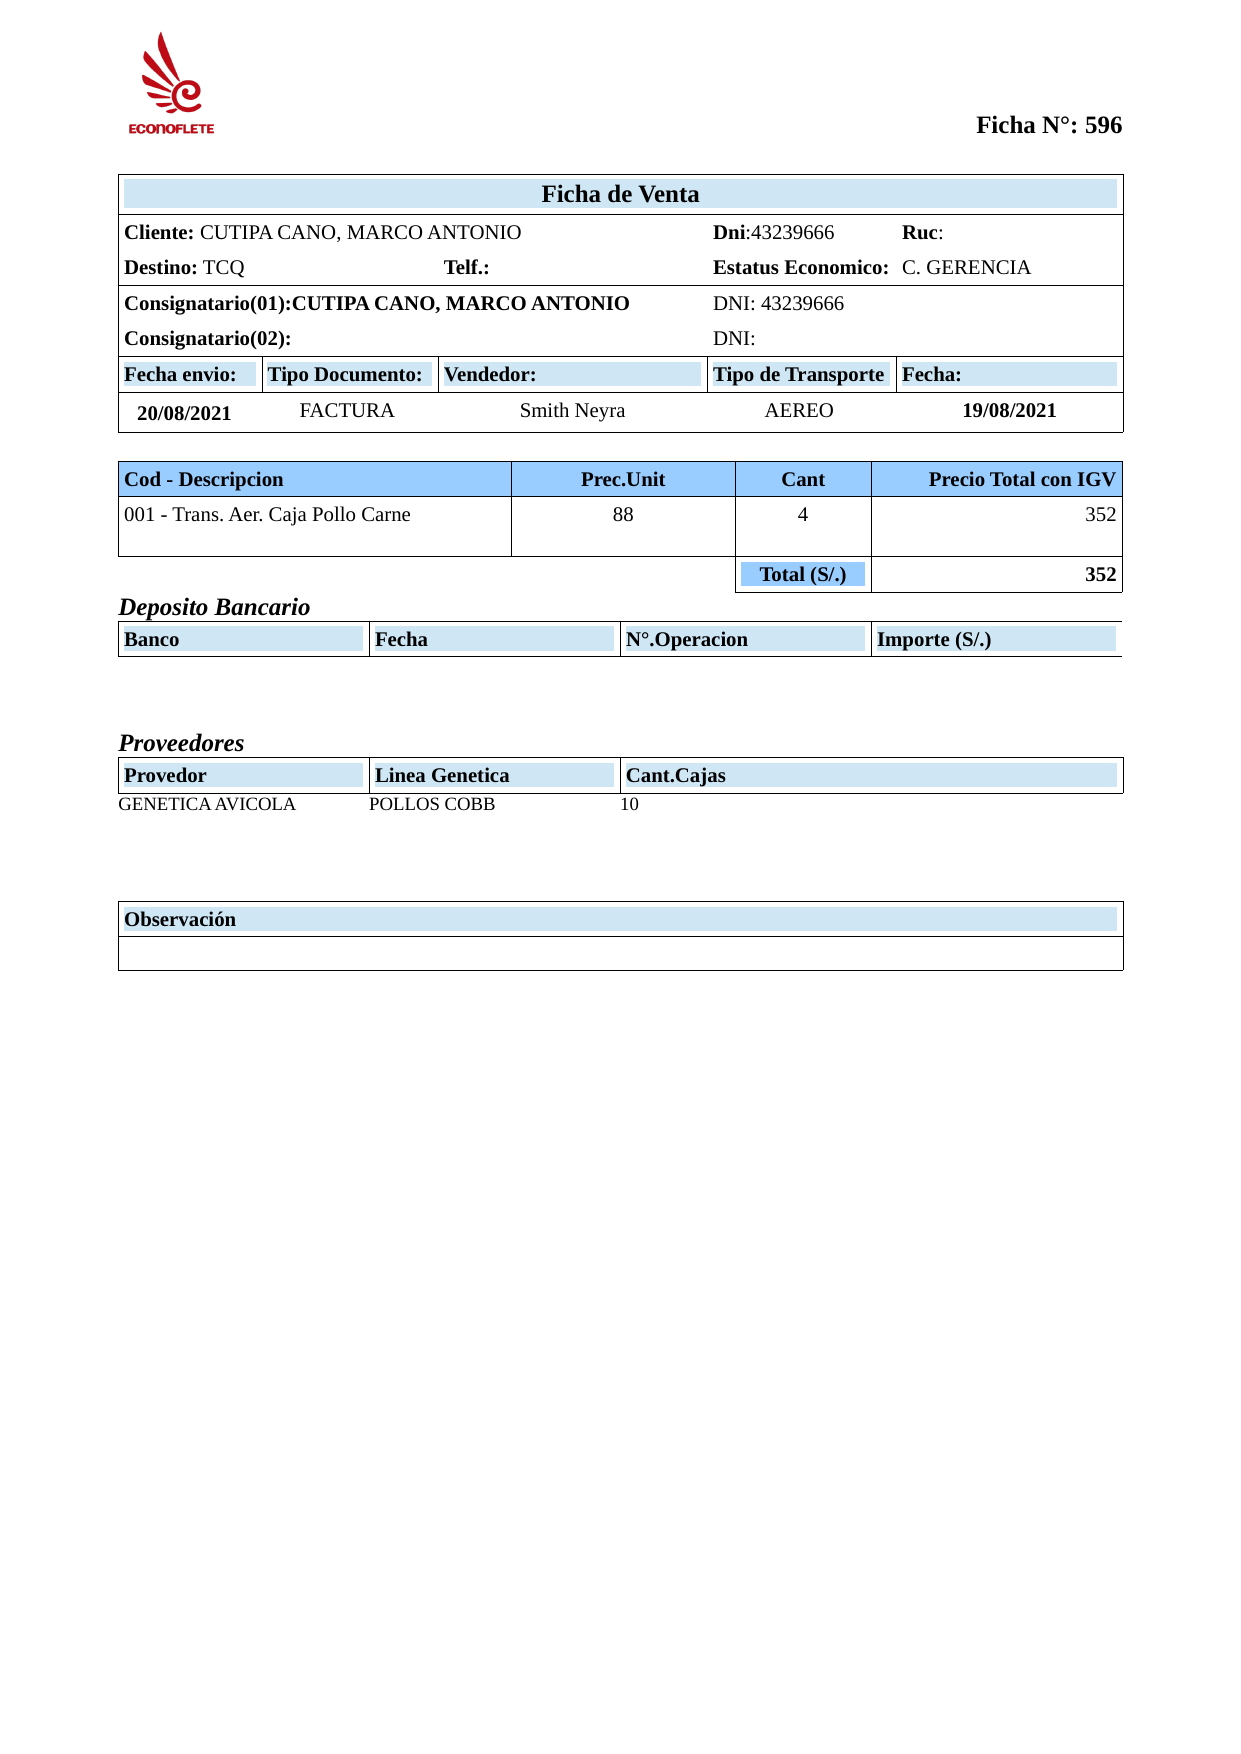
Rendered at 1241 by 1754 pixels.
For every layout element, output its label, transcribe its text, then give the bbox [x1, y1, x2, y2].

text Deposito Bancario [118, 592, 1122, 621]
table_cell Smith Neyra [438, 393, 707, 432]
table_cell 20/08/2021 [119, 393, 262, 432]
table_cell [620, 680, 871, 704]
table_cell 352 [872, 557, 1122, 592]
table_cell [369, 815, 620, 836]
table_cell DNI: [707, 321, 1123, 356]
table_header Cant [736, 462, 871, 496]
table_cell [369, 657, 620, 680]
table_cell [871, 705, 1122, 728]
table_cell Consignatario(02): [119, 321, 707, 356]
table_header N°.Operacion [621, 622, 871, 656]
table_cell Destino: TCQ [119, 249, 438, 285]
table_cell 352 [872, 497, 1122, 556]
table_cell Telf.: [438, 249, 707, 285]
table_header Linea Genetica [370, 758, 620, 793]
table_cell Dni:43239666 [707, 215, 896, 249]
table_cell [511, 557, 735, 592]
table_cell 88 [512, 497, 735, 556]
table_cell [620, 879, 1123, 901]
table_cell GENETICA AVICOLA [118, 794, 369, 814]
table_cell Total (S/.) [736, 557, 871, 592]
table_cell Estatus Economico: [707, 249, 896, 285]
table_header Importe (S/.) [872, 622, 1122, 656]
table_header Cod - Descripcion [119, 462, 511, 496]
table_cell Fecha envio: [119, 357, 262, 392]
table_cell [871, 657, 1122, 680]
table_cell [369, 836, 620, 858]
table_header Fecha [370, 622, 620, 656]
table_cell [620, 705, 871, 728]
table_cell C. GERENCIA [896, 249, 1123, 285]
table_cell POLLOS COBB [369, 794, 620, 814]
table_header Provedor [119, 758, 369, 793]
table_cell Cliente: CUTIPA CANO, MARCO ANTONIO [119, 215, 707, 249]
table_cell Consignatario(01):CUTIPA CANO, MARCO ANTONIO [119, 286, 707, 321]
table_cell 001 - Trans. Aer. Caja Pollo Carne [119, 497, 511, 556]
table_header Observación [119, 902, 1123, 936]
table_cell [118, 879, 369, 901]
table_header Cant.Cajas [621, 758, 1123, 793]
table_cell [871, 680, 1122, 704]
table_cell AEREO [707, 393, 896, 432]
table_cell [118, 705, 369, 728]
table_cell DNI: 43239666 [707, 286, 1123, 321]
table_header Banco [119, 622, 369, 656]
table_cell Fecha: [897, 357, 1123, 392]
table_cell [118, 680, 369, 704]
table_cell [620, 815, 1123, 836]
table_cell Vendedor: [439, 357, 707, 392]
table_header Precio Total con IGV [872, 462, 1122, 496]
table_cell [118, 815, 369, 836]
table_cell [369, 680, 620, 704]
table_cell [369, 705, 620, 728]
table_cell FACTURA [262, 393, 438, 432]
table_cell [620, 836, 1123, 858]
table_cell [620, 657, 871, 680]
table_cell [369, 858, 620, 879]
table_cell [620, 858, 1123, 879]
table_cell [118, 836, 369, 858]
table_cell [118, 657, 369, 680]
table_header Ficha de Venta [119, 175, 1123, 214]
table_cell Ruc: [896, 215, 1123, 249]
table_cell 10 [620, 794, 1123, 814]
table_cell [118, 557, 511, 592]
table_cell 19/08/2021 [896, 393, 1123, 432]
table_cell Tipo Documento: [263, 357, 438, 392]
table_cell [369, 879, 620, 901]
table_cell Tipo de Transporte [708, 357, 896, 392]
table_cell 4 [736, 497, 871, 556]
table_cell [119, 937, 1123, 969]
text Proveedores [118, 728, 1122, 757]
table_cell [118, 858, 369, 879]
picture [118, 31, 225, 134]
table_header Prec.Unit [512, 462, 735, 496]
